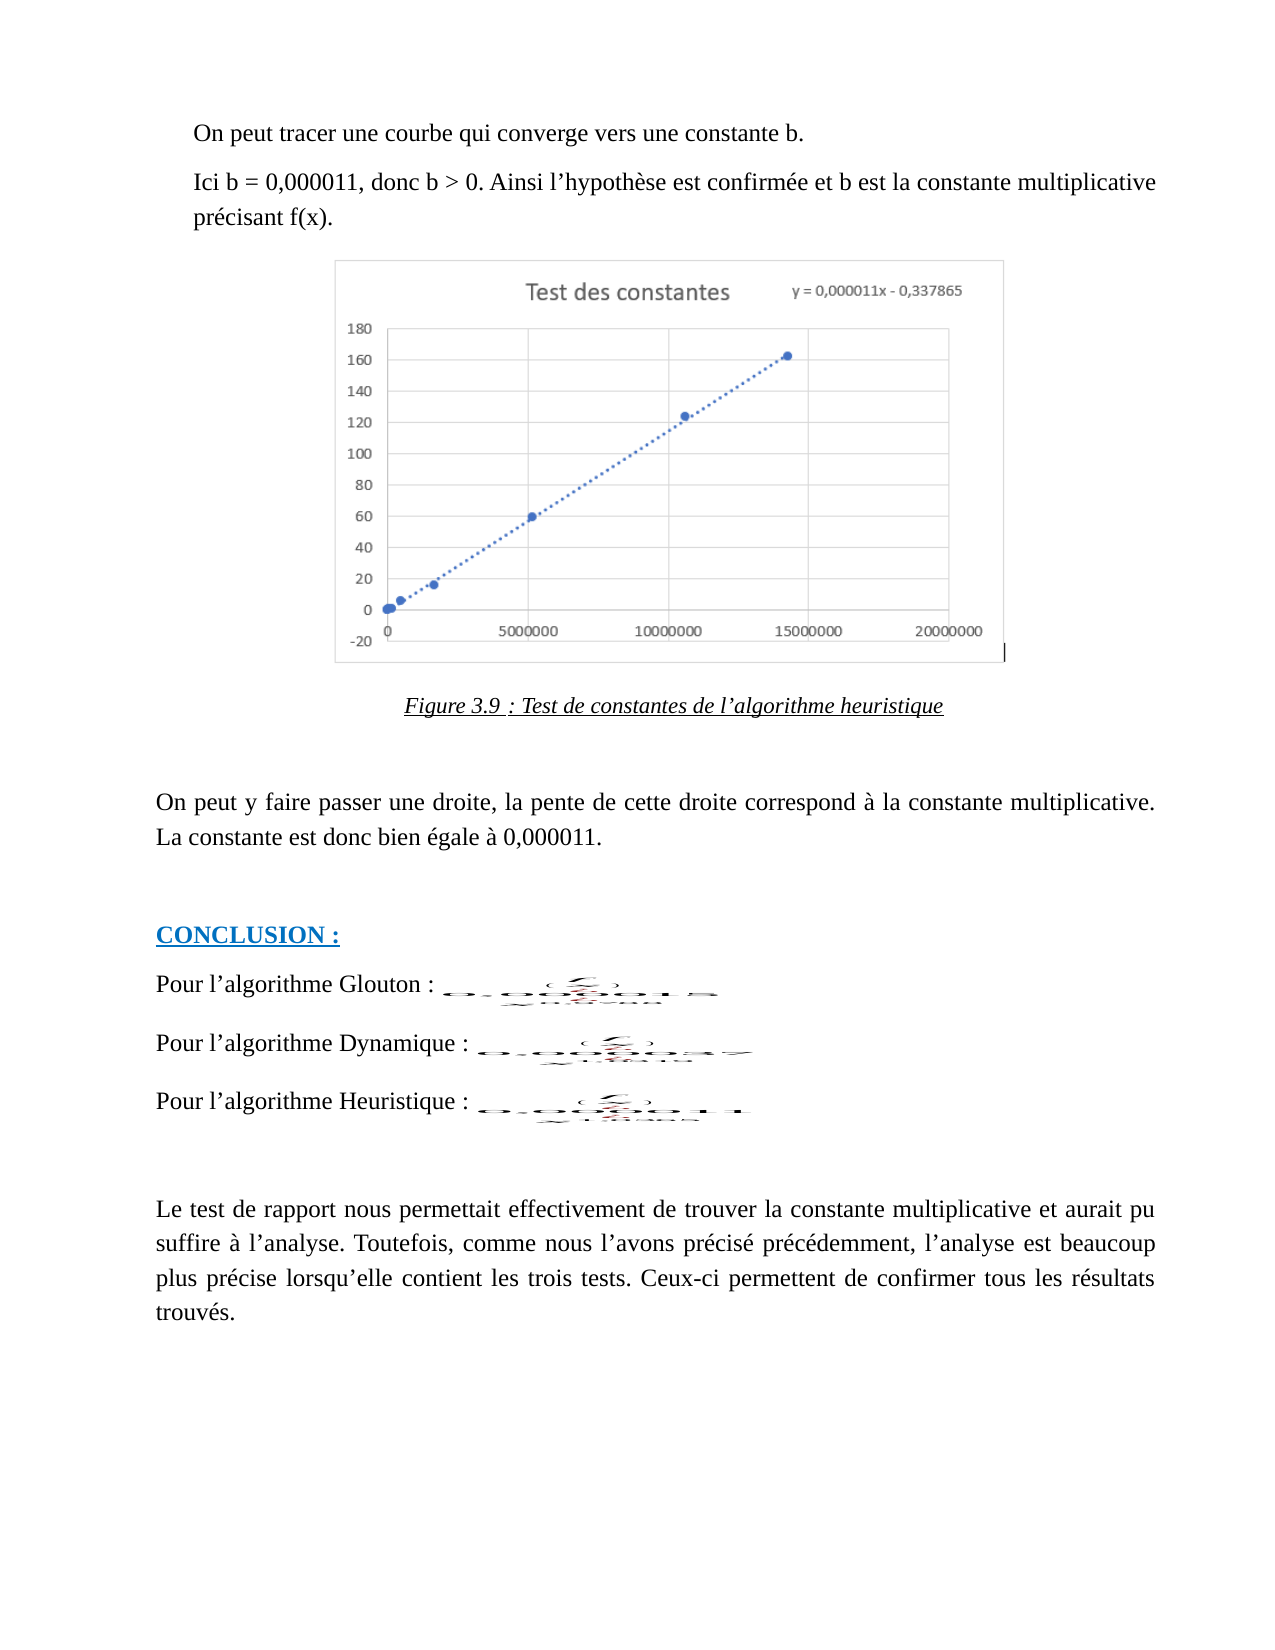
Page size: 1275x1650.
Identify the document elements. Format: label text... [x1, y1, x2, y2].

text Ici b = 0,000011, donc b > 0. Ainsi l’hypothèse est confirmée et b est la constante multiplicative précisant f(x). [193, 167, 1157, 230]
text Pour l’algorithme Dynamique : [156, 1028, 1157, 1066]
text On peut tracer une courbe qui converge vers une constante b. [193, 118, 1157, 147]
text Pour l’algorithme Heuristique : [156, 1086, 1157, 1124]
text CONCLUSION : [156, 920, 1157, 949]
text On peut y faire passer une droite, la pente de cette droite correspond à la constante multiplicative. La constante est donc bien égale à 0,000011. [156, 787, 1157, 851]
text Le test de rapport nous permettait effectivement de trouver la constante multiplicative et aurait pu suffire à l’analyse. Toutefois, comme nous l’avons précisé précédemment, l’analyse est beaucoup plus précise lorsqu’elle contient les trois tests. Ceux-ci permettent de confirmer tous les résultats trouvés. [156, 1194, 1157, 1326]
text Pour l’algorithme Glouton : [156, 969, 1157, 1007]
text Figure 3.9 : Test de constantes de l’algorithme heuristique [193, 692, 1157, 719]
